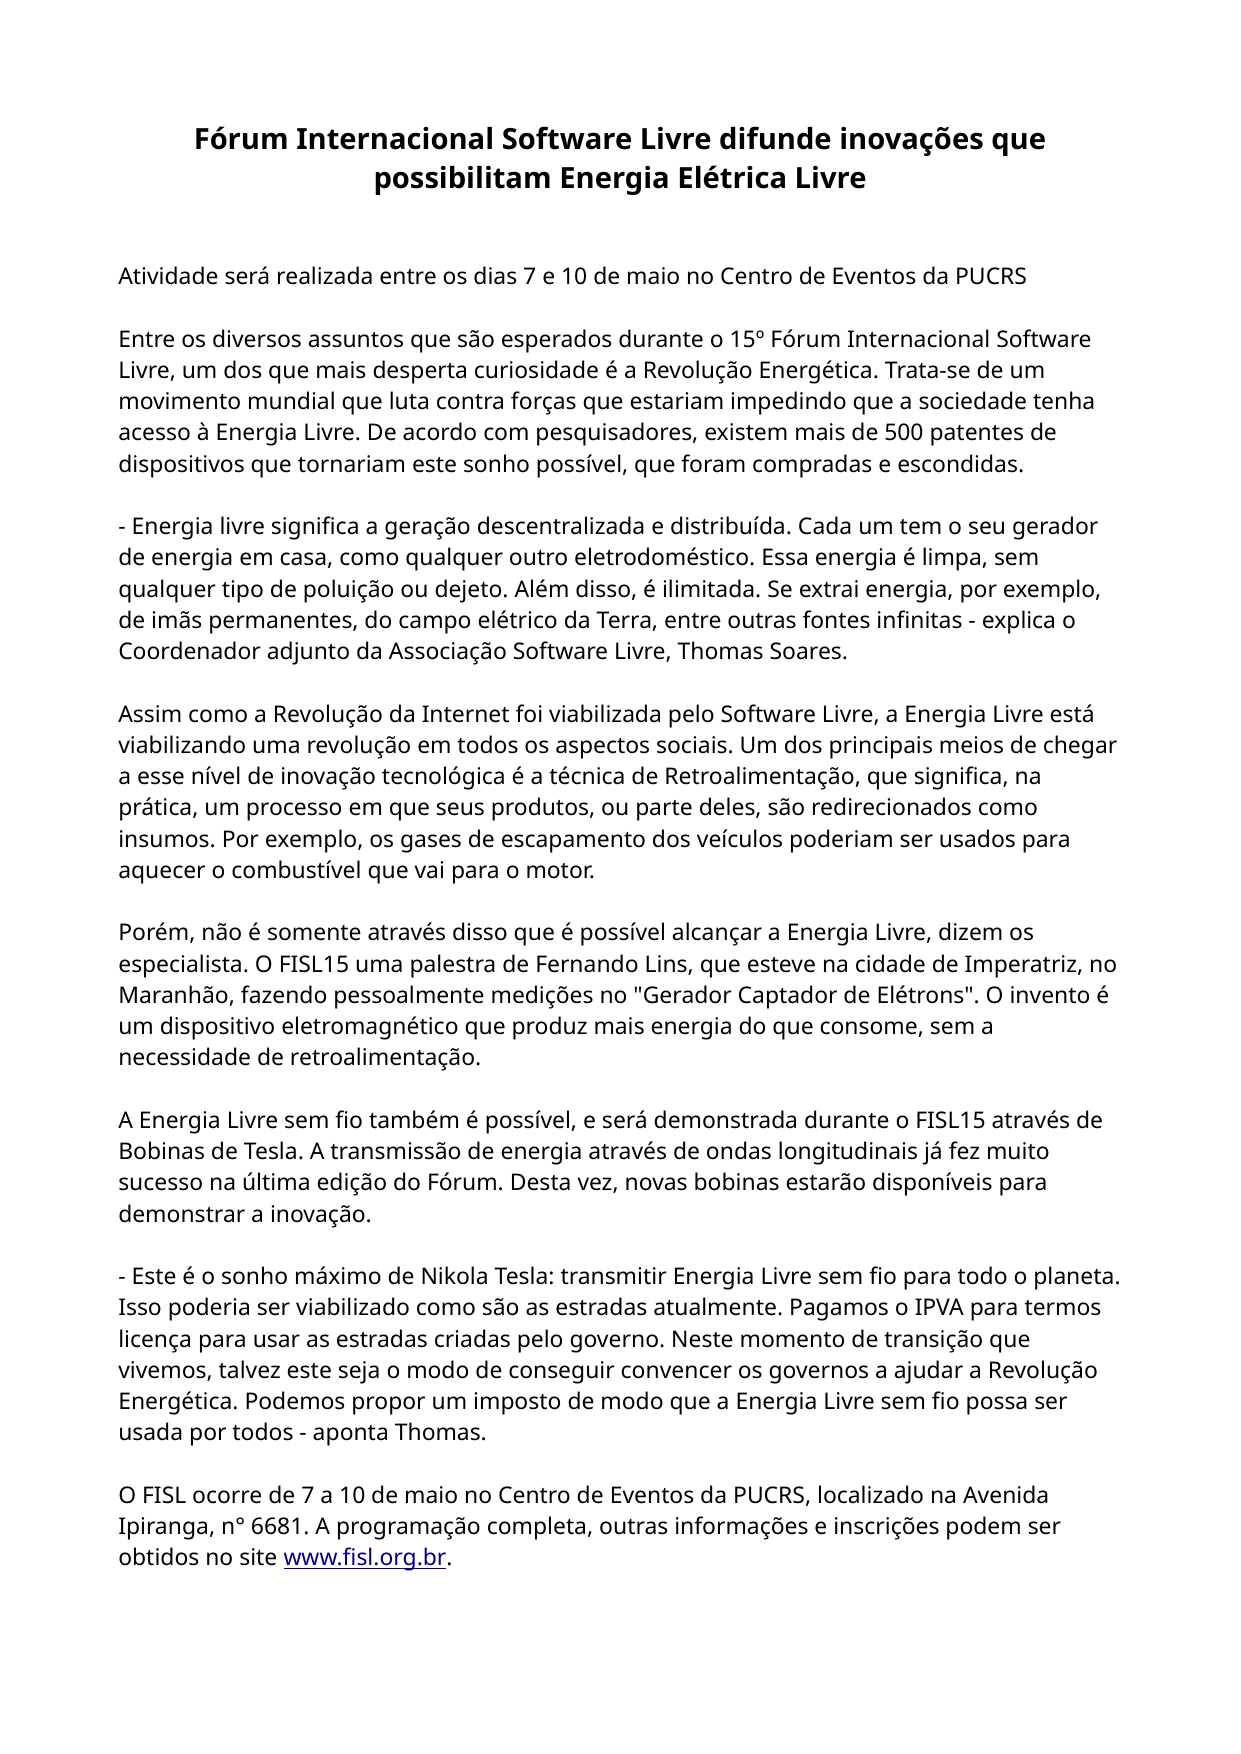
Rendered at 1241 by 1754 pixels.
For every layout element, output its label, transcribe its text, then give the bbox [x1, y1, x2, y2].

text Porém, não é somente através disso que é possível alcançar a Energia Livre, dizem os especialista. O FISL15 uma palestra de Fernando Lins, que esteve na cidade de Imperatriz, no Maranhão, fazendo pessoalmente medições no "Gerador Captador de Elétrons". O invento é um dispositivo eletromagnético que produz mais energia do que consome, sem a necessidade de retroalimentação. [118, 916, 1122, 1072]
text - Energia livre significa a geração descentralizada e distribuída. Cada um tem o seu gerador de energia em casa, como qualquer outro eletrodoméstico. Essa energia é limpa, sem qualquer tipo de poluição ou dejeto. Além disso, é ilimitada. Se extrai energia, por exemplo, de imãs permanentes, do campo elétrico da Terra, entre outras fontes infinitas - explica o Coordenador adjunto da Associação Software Livre, Thomas Soares. [118, 510, 1122, 666]
text Assim como a Revolução da Internet foi viabilizada pelo Software Livre, a Energia Livre está viabilizando uma revolução em todos os aspectos sociais. Um dos principais meios de chegar a esse nível de inovação tecnológica é a técnica de Retroalimentação, que significa, na prática, um processo em que seus produtos, ou parte deles, são redirecionados como insumos. Por exemplo, os gases de escapamento dos veículos poderiam ser usados para aquecer o combustível que vai para o motor. [118, 697, 1122, 885]
text A Energia Livre sem fio também é possível, e será demonstrada durante o FISL15 através de Bobinas de Tesla. A transmissão de energia através de ondas longitudinais já fez muito sucesso na última edição do Fórum. Desta vez, novas bobinas estarão disponíveis para demonstrar a inovação. [118, 1104, 1122, 1229]
text Fórum Internacional Software Livre difunde inovações que possibilitam Energia Elétrica Livre [118, 118, 1122, 197]
text - Este é o sonho máximo de Nikola Tesla: transmitir Energia Livre sem fio para todo o planeta. Isso poderia ser viabilizado como são as estradas atualmente. Pagamos o IPVA para termos licença para usar as estradas criadas pelo governo. Neste momento de transição que vivemos, talvez este seja o modo de conseguir convencer os governos a ajudar a Revolução Energética. Podemos propor um imposto de modo que a Energia Livre sem fio possa ser usada por todos - aponta Thomas. [118, 1260, 1122, 1447]
text O FISL ocorre de 7 a 10 de maio no Centro de Eventos da PUCRS, localizado na Avenida Ipiranga, n° 6681. A programação completa, outras informações e inscrições podem ser obtidos no site www.fisl.org.br. [118, 1479, 1122, 1572]
text Atividade será realizada entre os dias 7 e 10 de maio no Centro de Eventos da PUCRS [118, 260, 1122, 291]
text Entre os diversos assuntos que são esperados durante o 15º Fórum Internacional Software Livre, um dos que mais desperta curiosidade é a Revolução Energética. Trata-se de um movimento mundial que luta contra forças que estariam impedindo que a sociedade tenha acesso à Energia Livre. De acordo com pesquisadores, existem mais de 500 patentes de dispositivos que tornariam este sonho possível, que foram compradas e escondidas. [118, 322, 1122, 479]
